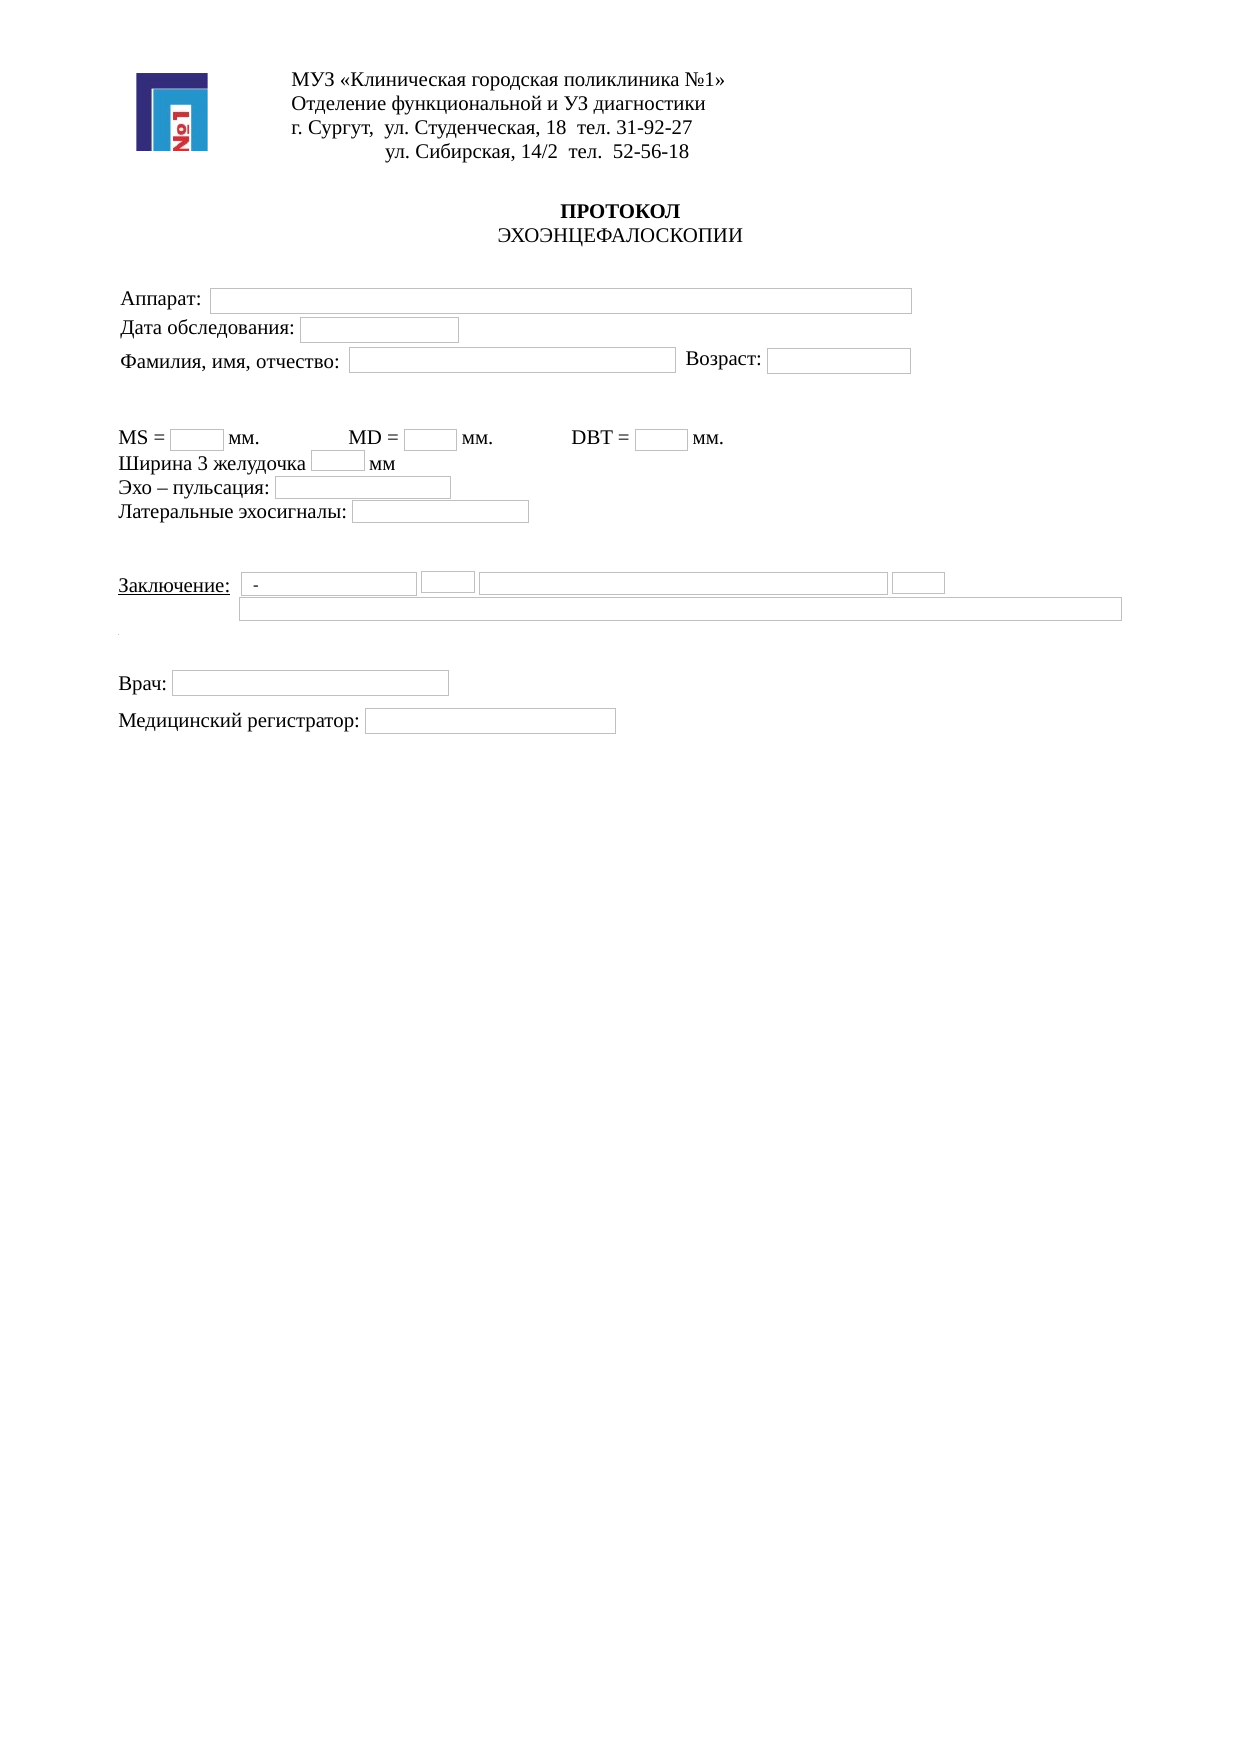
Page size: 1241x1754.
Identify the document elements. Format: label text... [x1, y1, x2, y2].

text Эхо – пульсация: [118, 475, 1122, 499]
text ЭХОЭНЦЕФАЛОСКОПИИ [118, 223, 1122, 247]
text Заключение: [118, 571, 1122, 597]
table_header МУЗ «Клиническая городская поликлиника №1» Отделение функциональной и УЗ диагностики г. Сургут, ул. Студенческая, 18 тел. 31-92-27 ул. Сибирская, 14/2 тел. 52-56-18 [291, 67, 1122, 175]
text Латеральные эхосигналы: [118, 499, 1122, 523]
subtitle ПРОТОКОЛ [118, 199, 1122, 223]
text [616, 708, 1122, 733]
table_header [118, 67, 291, 175]
text Медицинский регистратор: [118, 708, 365, 733]
text [449, 670, 1122, 695]
text Ширина 3 желудочка мм [118, 450, 1122, 475]
text Врач: [118, 670, 172, 695]
text MS = мм. MD = мм. DBT = мм. [118, 425, 1122, 450]
